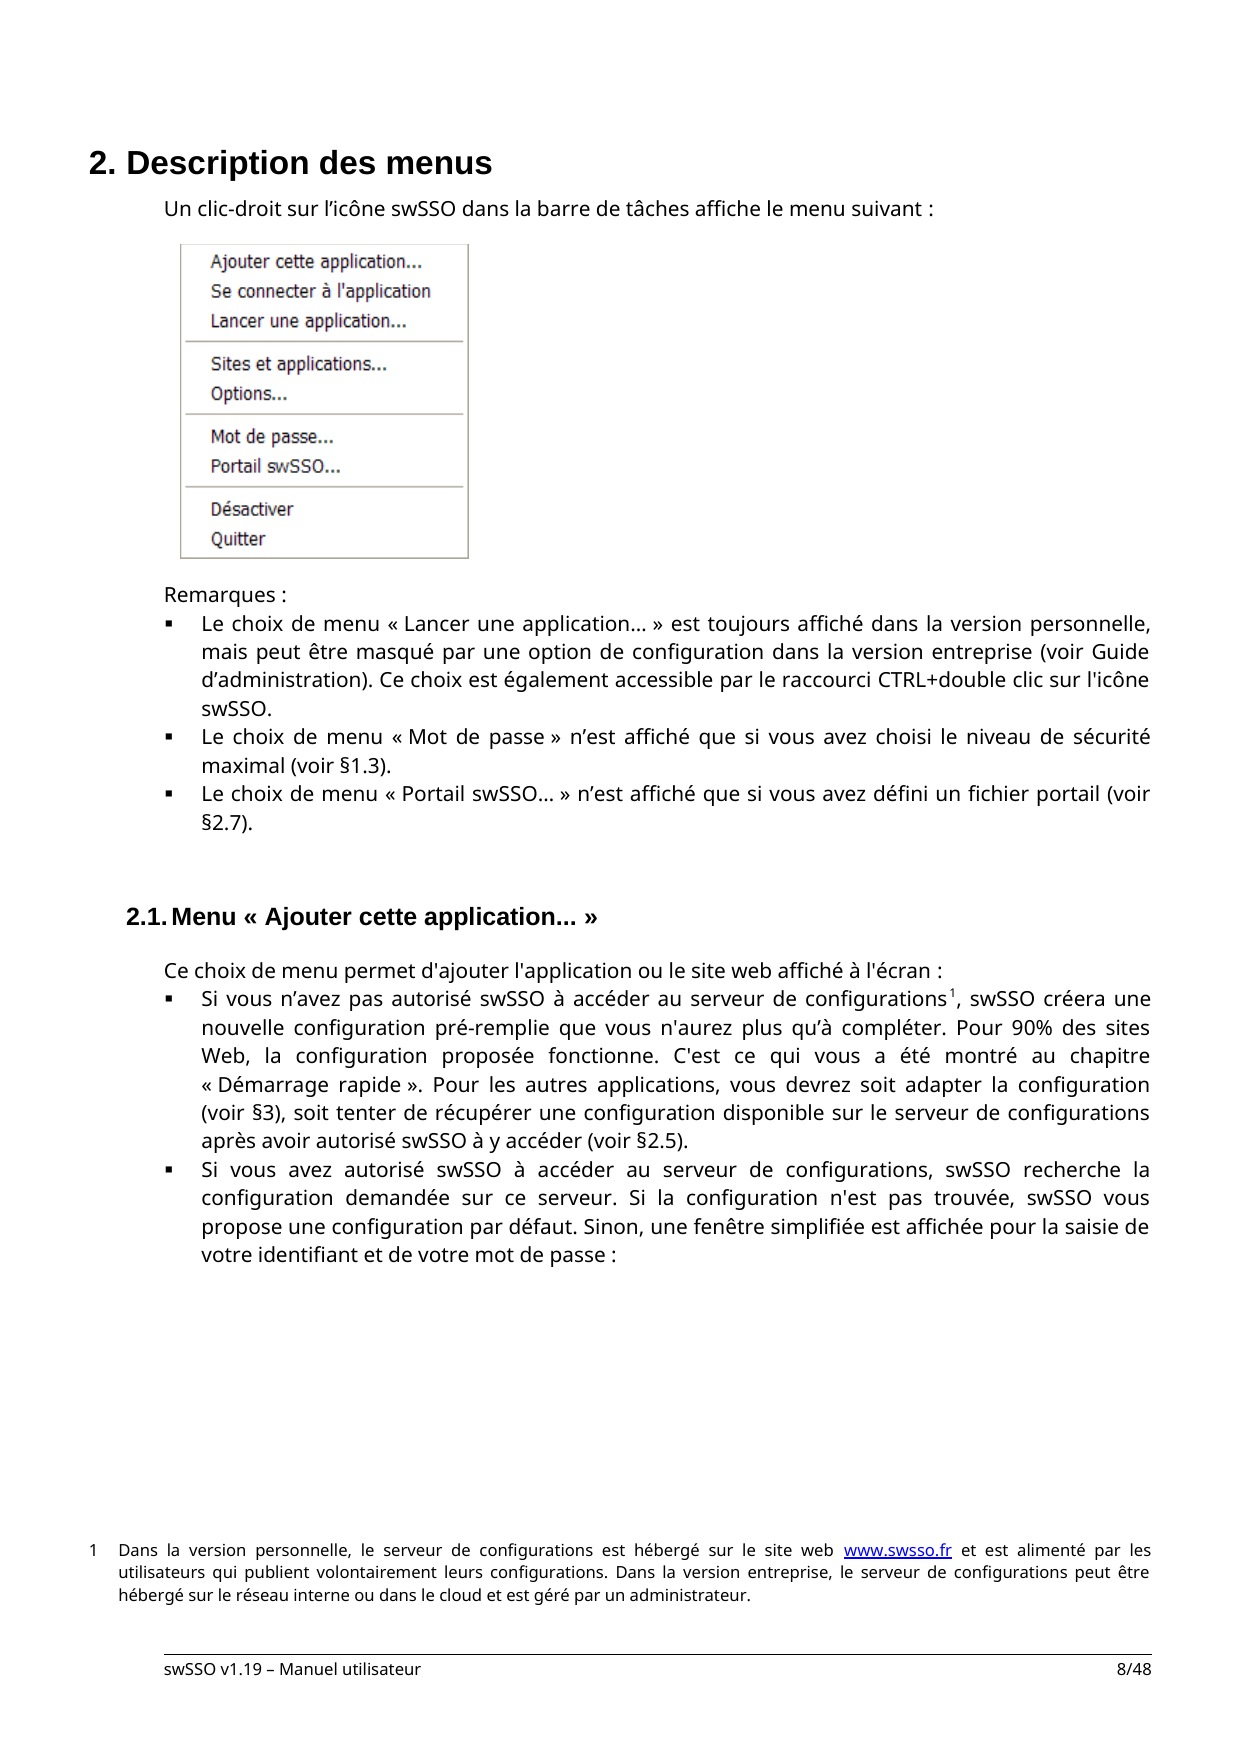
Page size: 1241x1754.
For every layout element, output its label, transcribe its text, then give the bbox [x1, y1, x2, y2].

list Si vous avez autorisé swSSO à accéder au serveur de configurations, swSSO recherche la configuration demandée sur ce serveur. Si la configuration n'est pas trouvée, swSSO vous propose une configuration par défaut. Sinon, une fenêtre simplifiée est affichée pour la saisie de votre identifiant et de votre mot de passe : [164, 1155, 1152, 1269]
text Un clic-droit sur l’icône swSSO dans la barre de tâches affiche le menu suivant : [164, 194, 1152, 222]
list Le choix de menu « Mot de passe » n’est affiché que si vous avez choisi le niveau de sécurité maximal (voir §1.3). [164, 722, 1152, 779]
list Dans la version personnelle, le serveur de configurations est hébergé sur le site web www.swsso.fr et est alimenté par les utilisateurs qui publient volontairement leurs configurations. Dans la version entreprise, le serveur de configurations peut être hébergé sur le réseau interne ou dans le cloud et est géré par un administrateur. [89, 1538, 1152, 1606]
text Ce choix de menu permet d'ajouter l'application ou le site web affiché à l'écran : [164, 956, 1152, 984]
subtitle Menu « Ajouter cette application... » [126, 902, 1152, 931]
list Le choix de menu « Lancer une application… » est toujours affiché dans la version personnelle, mais peut être masqué par une option de configuration dans la version entreprise (voir Guide d’administration). Ce choix est également accessible par le raccourci CTRL+double clic sur l'icône swSSO. [164, 609, 1152, 722]
text Remarques : [164, 580, 1152, 609]
list Le choix de menu « Portail swSSO… » n’est affiché que si vous avez défini un fichier portail (voir §2.7). [164, 779, 1152, 836]
subtitle Description des menus [89, 143, 1152, 182]
list Si vous n’avez pas autorisé swSSO à accéder au serveur de configurations, swSSO créera une nouvelle configuration pré-remplie que vous n'aurez plus qu’à compléter. Pour 90% des sites Web, la configuration proposée fonctionne. C'est ce qui vous a été montré au chapitre « Démarrage rapide ». Pour les autres applications, vous devrez soit adapter la configuration (voir §3), soit tenter de récupérer une configuration disponible sur le serveur de configurations après avoir autorisé swSSO à y accéder (voir §2.5). [164, 984, 1152, 1155]
picture [180, 244, 469, 559]
